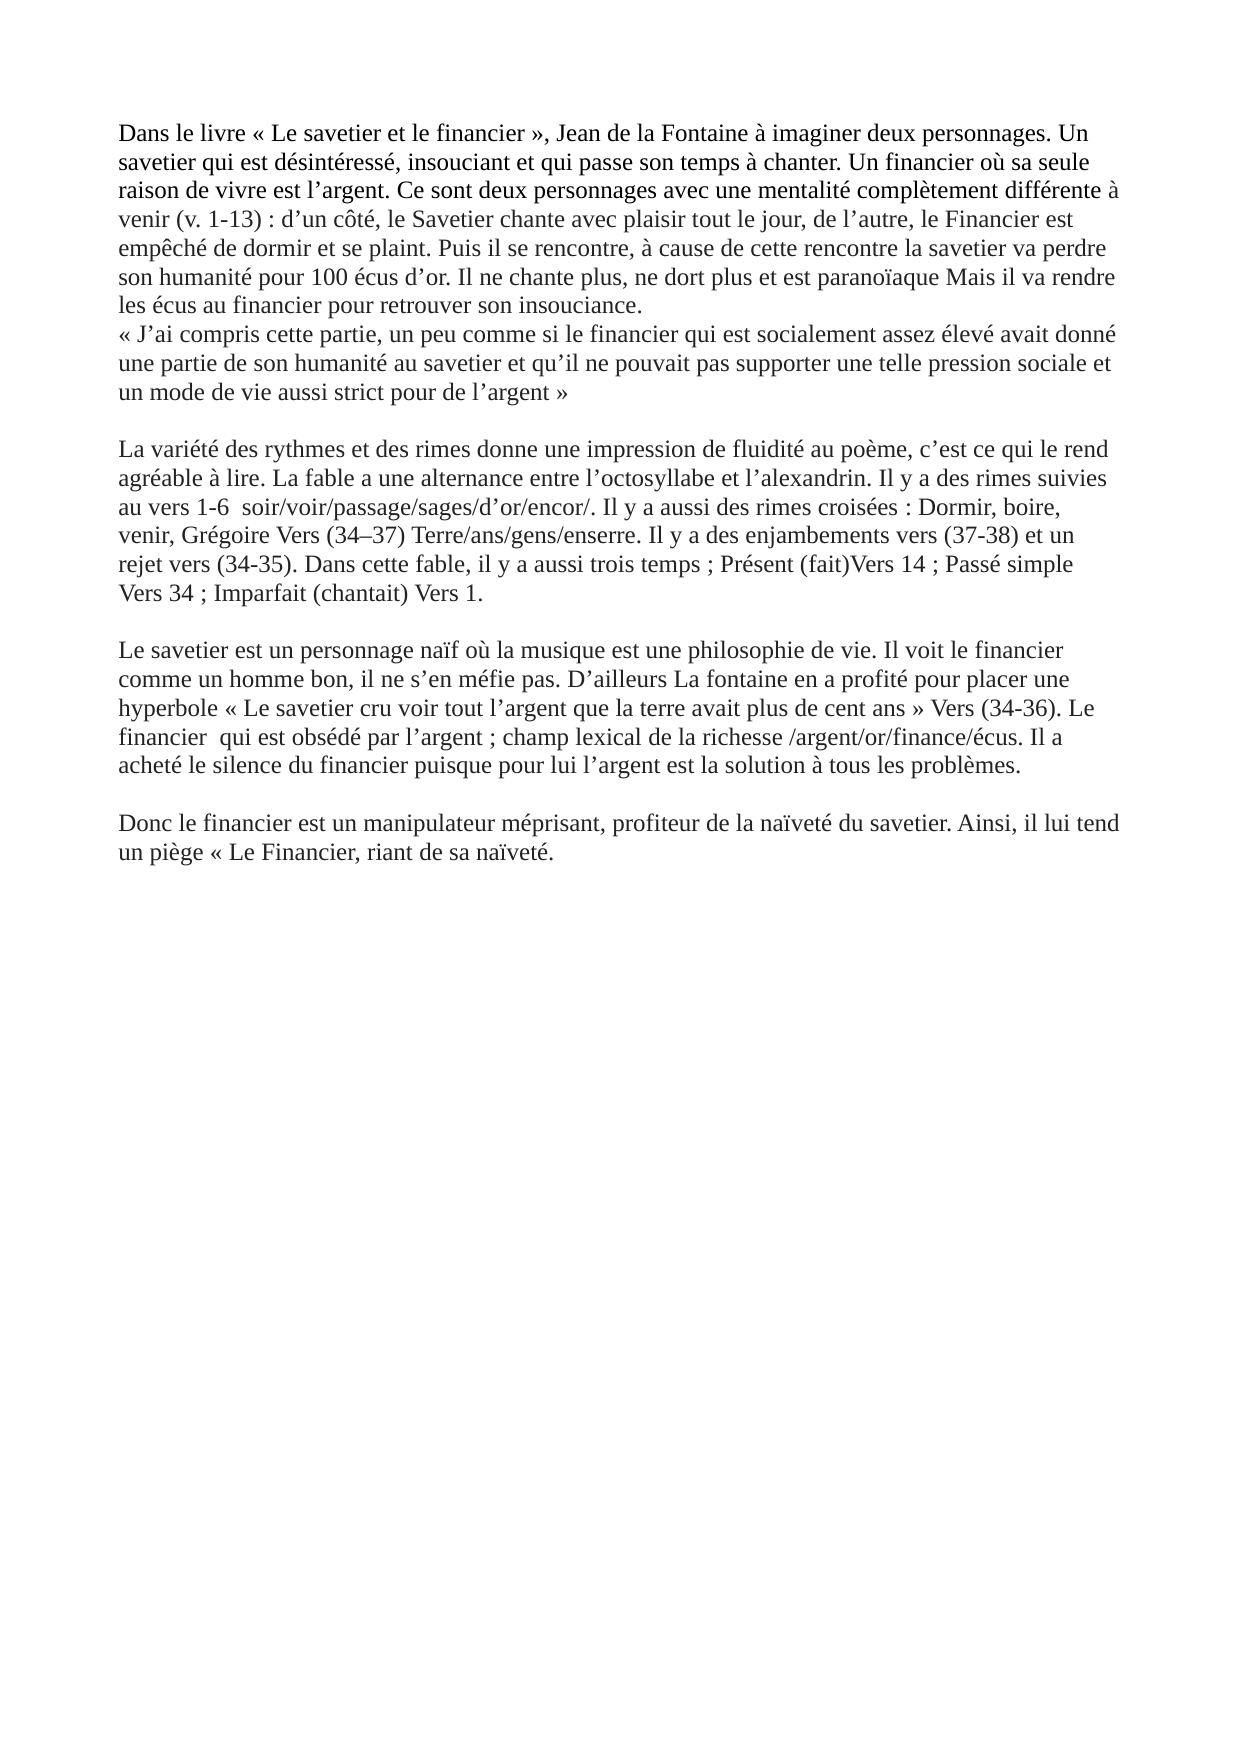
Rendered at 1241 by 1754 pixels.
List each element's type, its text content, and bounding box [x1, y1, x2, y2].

text Le savetier est un personnage naïf où la musique est une philosophie de vie. Il voit le financier comme un homme bon, il ne s’en méfie pas. D’ailleurs La fontaine en a profité pour placer une hyperbole « Le savetier cru voir tout l’argent que la terre avait plus de cent ans » Vers (34-36). Le financier qui est obsédé par l’argent ; champ lexical de la richesse /argent/or/finance/écus. Il a acheté le silence du financier puisque pour lui l’argent est la solution à tous les problèmes. [118, 636, 1122, 779]
text Donc le financier est un manipulateur méprisant, profiteur de la naïveté du savetier. Ainsi, il lui tend un piège « Le Financier, riant de sa naïveté. [118, 808, 1122, 866]
text Dans le livre « Le savetier et le financier », Jean de la Fontaine à imaginer deux personnages. Un savetier qui est désintéressé, insouciant et qui passe son temps à chanter. Un financier où sa seule raison de vivre est l’argent. Ce sont deux personnages avec une mentalité complètement différente à venir (v. 1-13) : d’un côté, le Savetier chante avec plaisir tout le jour, de l’autre, le Financier est empêché de dormir et se plaint. Puis il se rencontre, à cause de cette rencontre la savetier va perdre son humanité pour 100 écus d’or. Il ne chante plus, ne dort plus et est paranoïaque Mais il va rendre les écus au financier pour retrouver son insouciance. [118, 118, 1122, 319]
text La variété des rythmes et des rimes donne une impression de fluidité au poème, c’est ce qui le rend agréable à lire. La fable a une alternance entre l’octosyllabe et l’alexandrin. Il y a des rimes suivies au vers 1-6 soir/voir/passage/sages/d’or/encor/. Il y a aussi des rimes croisées : Dormir, boire, venir, Grégoire Vers (34–37) Terre/ans/gens/enserre. Il y a des enjambements vers (37-38) et un rejet vers (34-35). Dans cette fable, il y a aussi trois temps ; Présent (fait)Vers 14 ; Passé simple Vers 34 ; Imparfait (chantait) Vers 1. [118, 434, 1122, 607]
text « J’ai compris cette partie, un peu comme si le financier qui est socialement assez élevé avait donné une partie de son humanité au savetier et qu’il ne pouvait pas supporter une telle pression sociale et un mode de vie aussi strict pour de l’argent » [118, 319, 1122, 406]
